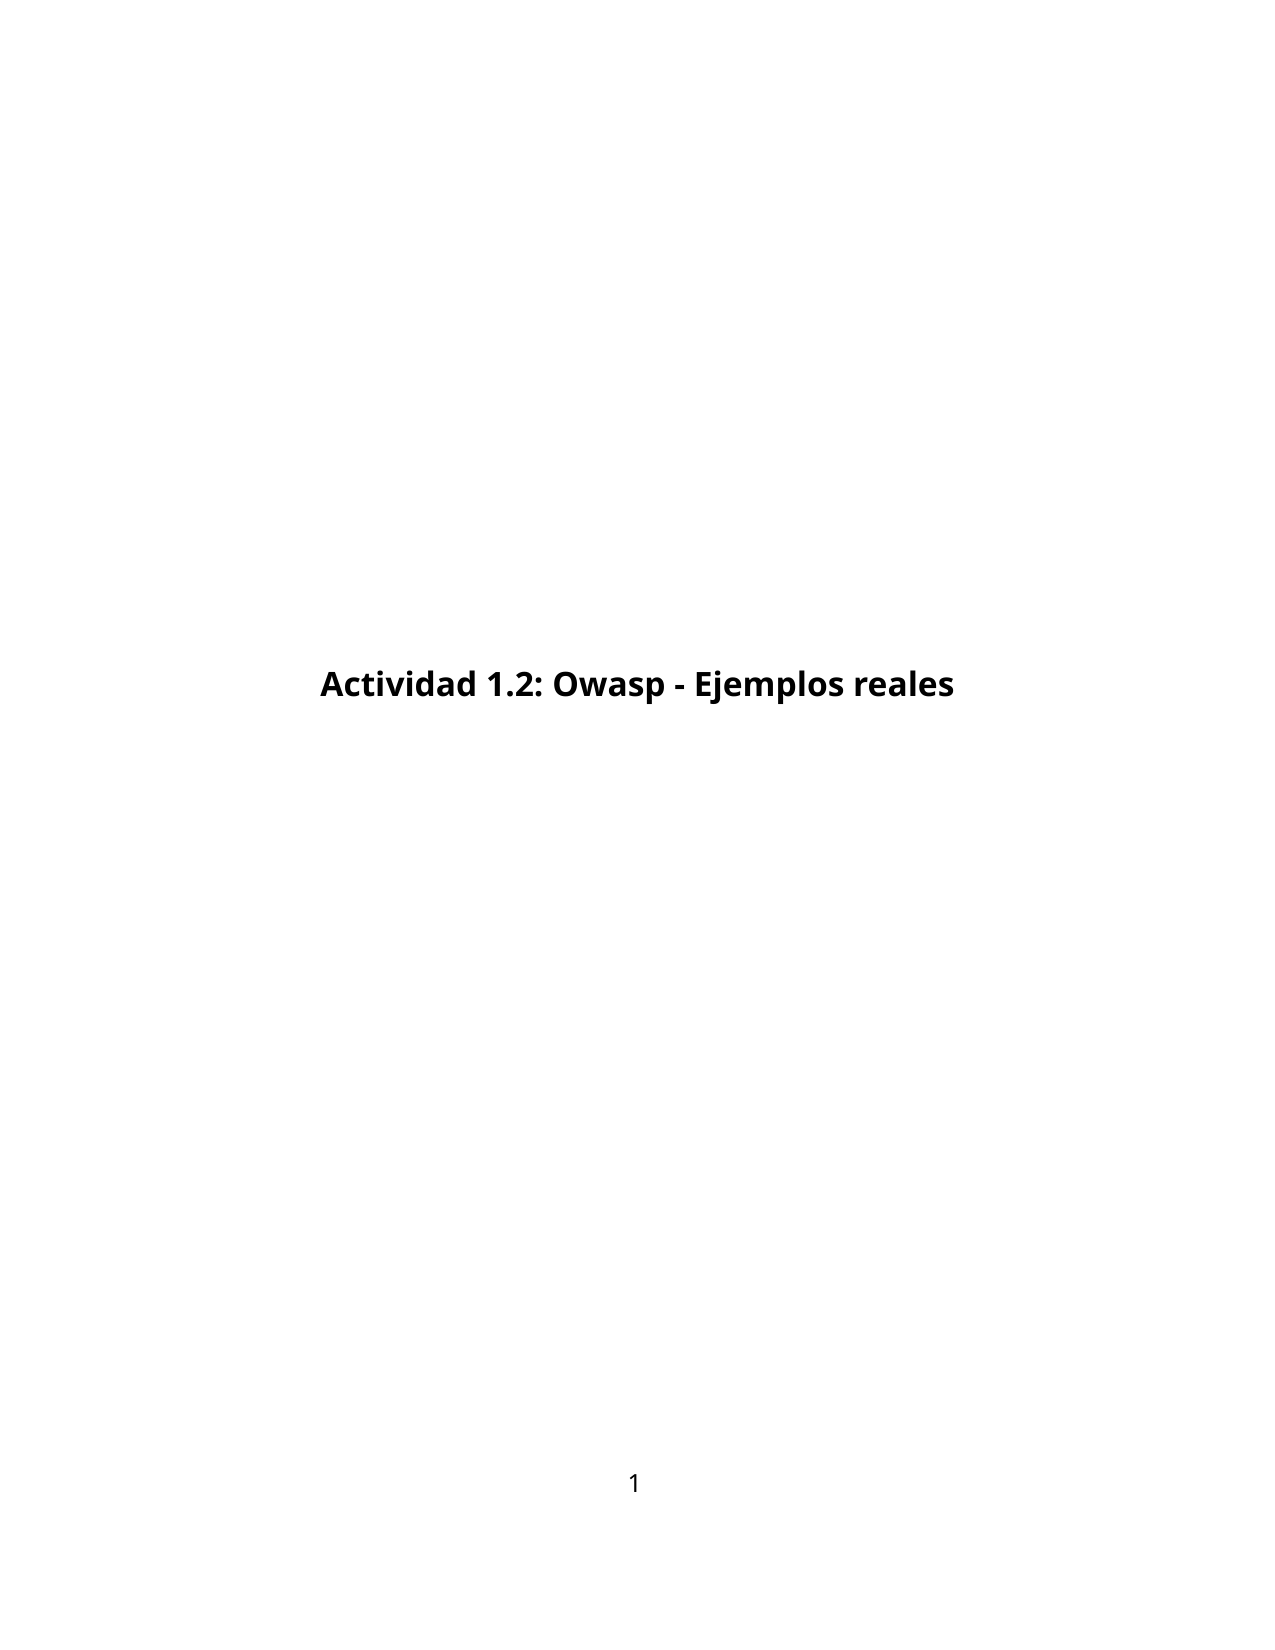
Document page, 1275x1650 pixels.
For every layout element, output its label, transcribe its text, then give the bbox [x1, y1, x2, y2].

subtitle Actividad 1.2: Owasp - Ejemplos reales [150, 660, 1125, 706]
